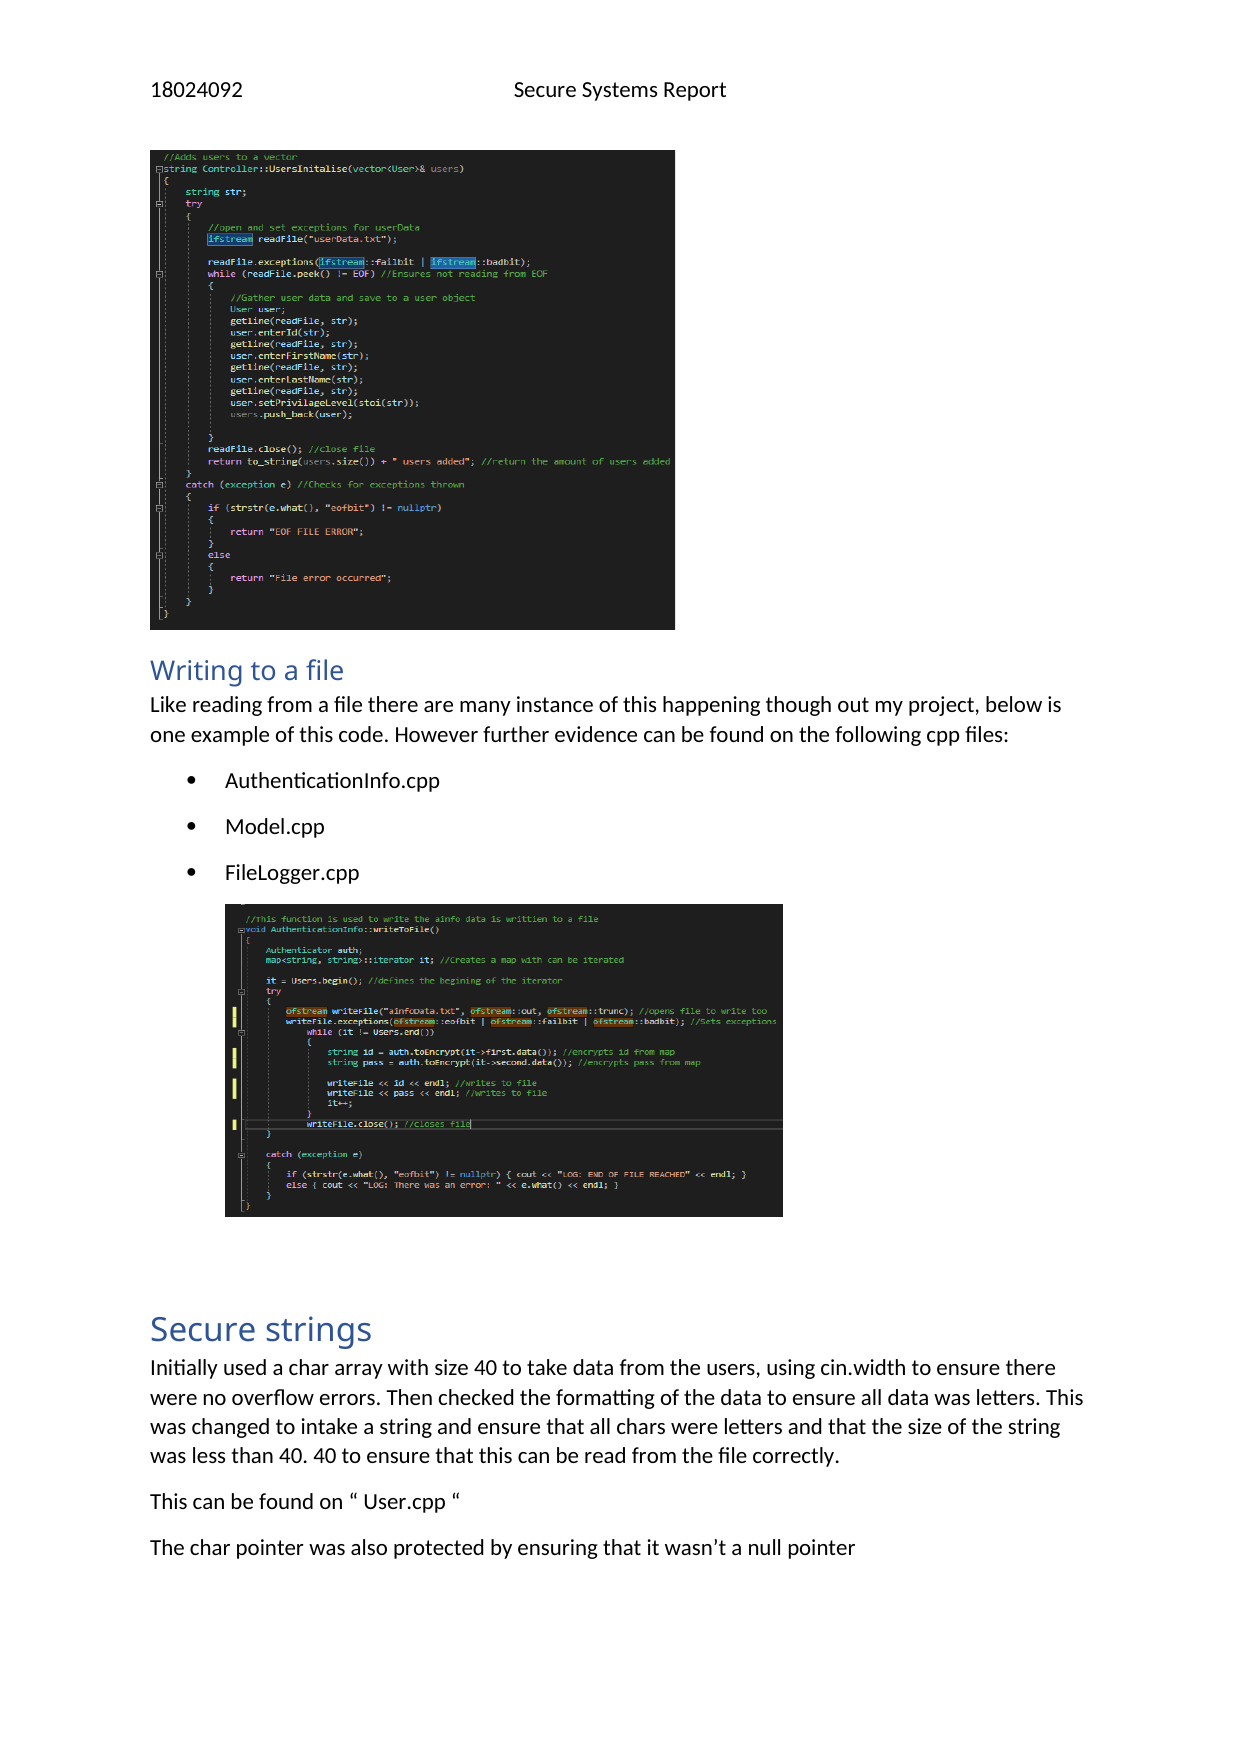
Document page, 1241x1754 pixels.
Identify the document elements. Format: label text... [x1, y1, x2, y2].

text This can be found on “ User.cpp “ [150, 1487, 1090, 1516]
list AuthenticationInfo.cpp [187, 766, 1090, 794]
subtitle Writing to a file [150, 652, 1090, 689]
list FileLogger.cpp [187, 858, 1090, 886]
subtitle Secure strings [150, 1306, 1090, 1351]
text Like reading from a file there are many instance of this happening though out my project, below is one example of this code. However further evidence can be found on the following cpp files: [150, 691, 1090, 748]
text Initially used a char array with size 40 to take data from the users, using cin.width to ensure there were no overflow errors. Then checked the formatting of the data to ensure all data was letters. This was changed to intake a string and ensure that all chars were letters and that the size of the string was less than 40. 40 to ensure that this can be read from the file correctly. [150, 1353, 1090, 1469]
text The char pointer was also protected by ensuring that it wasn’t a null pointer [150, 1533, 1090, 1562]
list Model.cpp [187, 812, 1090, 840]
